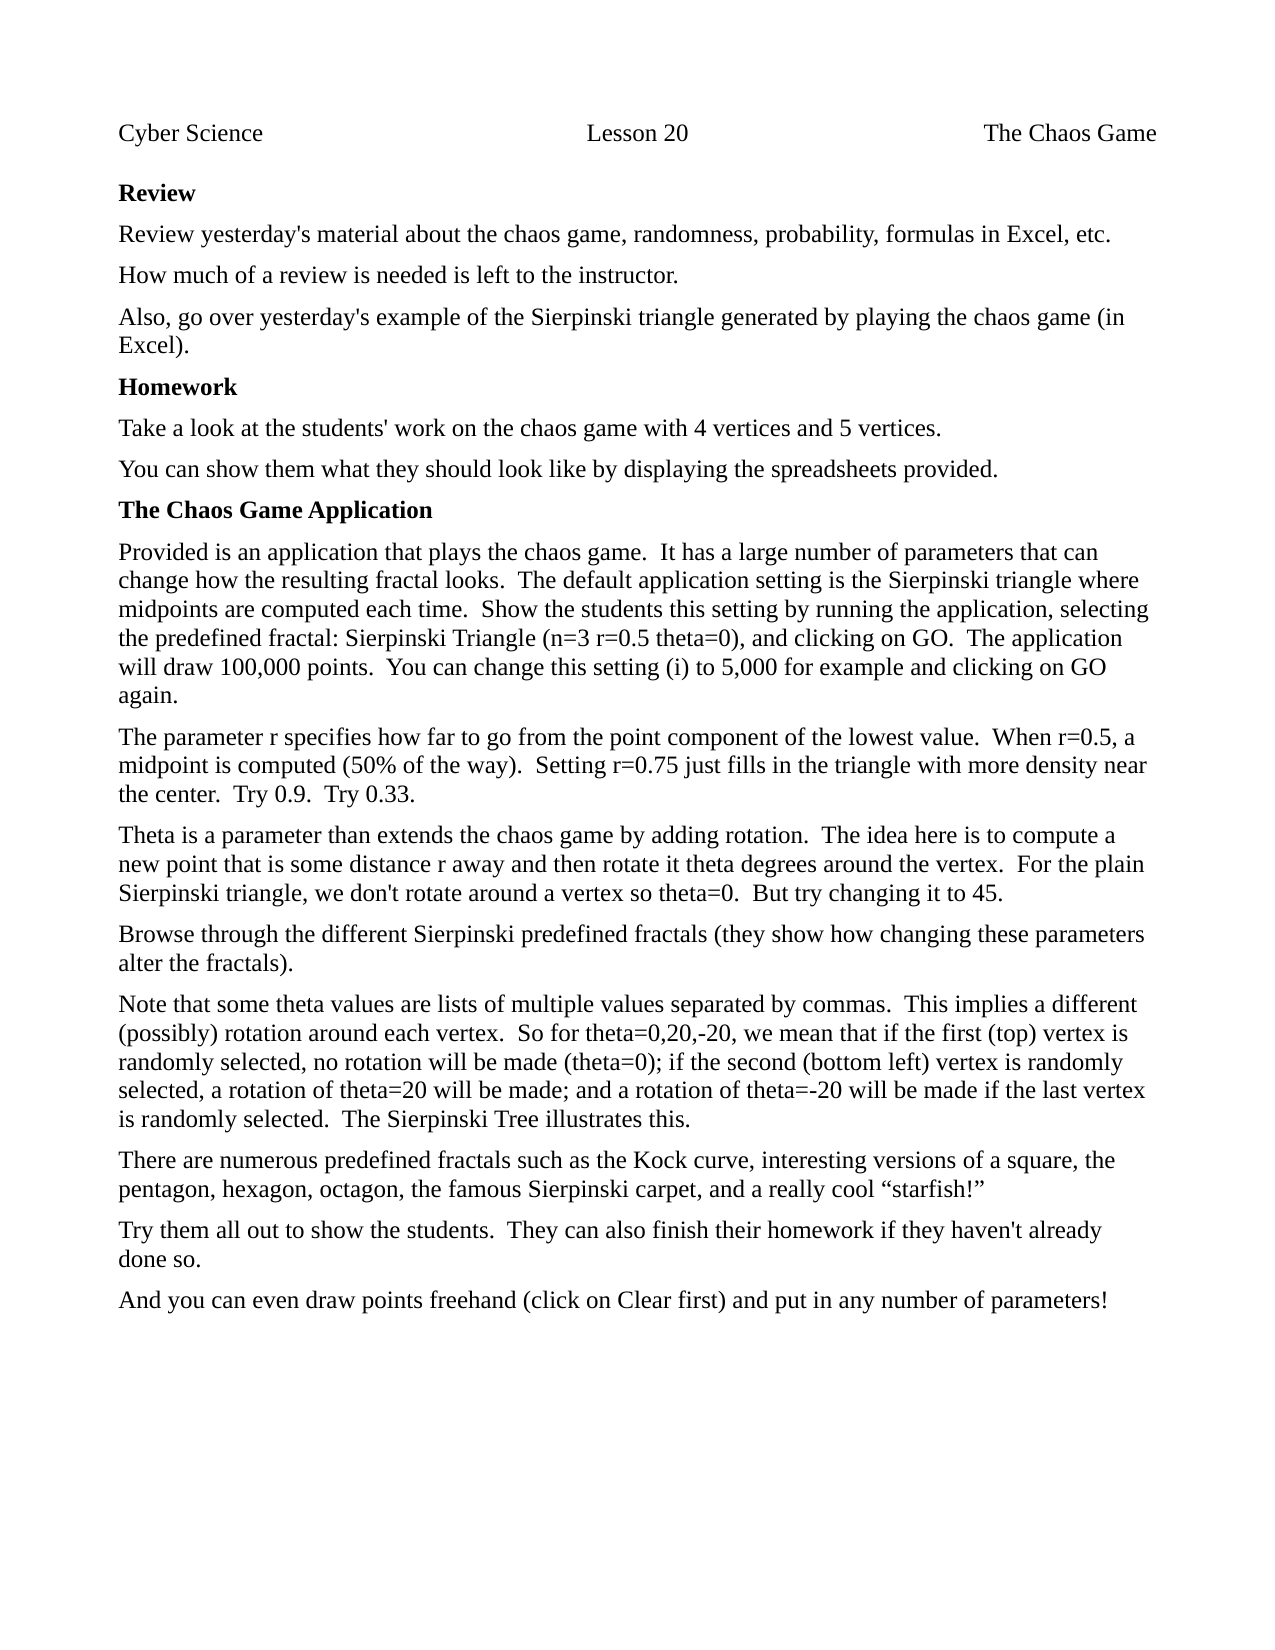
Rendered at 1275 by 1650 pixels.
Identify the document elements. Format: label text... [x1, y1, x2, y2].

text Try them all out to show the students. They can also finish their homework if they haven't already done so. [118, 1216, 1157, 1273]
text Note that some theta values are lists of multiple values separated by commas. This implies a different (possibly) rotation around each vertex. So for theta=0,20,-20, we mean that if the first (top) vertex is randomly selected, no rotation will be made (theta=0); if the second (bottom left) vertex is randomly selected, a rotation of theta=20 will be made; and a rotation of theta=-20 will be made if the last vertex is randomly selected. The Sierpinski Tree illustrates this. [118, 989, 1157, 1133]
text Also, go over yesterday's example of the Sierpinski triangle generated by playing the chaos game (in Excel). [118, 302, 1157, 359]
text The parameter r specifies how far to go from the point component of the lowest value. When r=0.5, a midpoint is computed (50% of the way). Setting r=0.75 just fills in the triangle with more density near the center. Try 0.9. Try 0.33. [118, 722, 1157, 808]
text Theta is a parameter than extends the chaos game by adding rotation. The idea here is to compute a new point that is some distance r away and then rotate it theta degrees around the vertex. For the plain Sierpinski triangle, we don't rotate around a vertex so theta=0. But try changing it to 45. [118, 821, 1157, 907]
text There are numerous predefined fractals such as the Kock curve, interesting versions of a square, the pentagon, hexagon, octagon, the famous Sierpinski carpet, and a really cool “starfish!” [118, 1146, 1157, 1203]
text How much of a review is needed is left to the instructor. [118, 261, 1157, 289]
text Homework [118, 372, 1157, 401]
text Browse through the different Sierpinski predefined fractals (they show how changing these parameters alter the fractals). [118, 919, 1157, 977]
text Review [118, 178, 1157, 207]
text The Chaos Game Application [118, 496, 1157, 524]
text Review yesterday's material about the chaos game, randomness, probability, formulas in Excel, etc. [118, 219, 1157, 248]
text Provided is an application that plays the chaos game. It has a large number of parameters that can change how the resulting fractal looks. The default application setting is the Sierpinski triangle where midpoints are computed each time. Show the students this setting by running the application, selecting the predefined fractal: Sierpinski Triangle (n=3 r=0.5 theta=0), and clicking on GO. The application will draw 100,000 points. You can change this setting (i) to 5,000 for example and clicking on GO again. [118, 537, 1157, 709]
text And you can even draw points freehand (click on Clear first) and put in any number of parameters! [118, 1286, 1157, 1314]
text You can show them what they should look like by displaying the spreadsheets provided. [118, 454, 1157, 483]
text Take a look at the students' work on the chaos game with 4 vertices and 5 vertices. [118, 413, 1157, 442]
